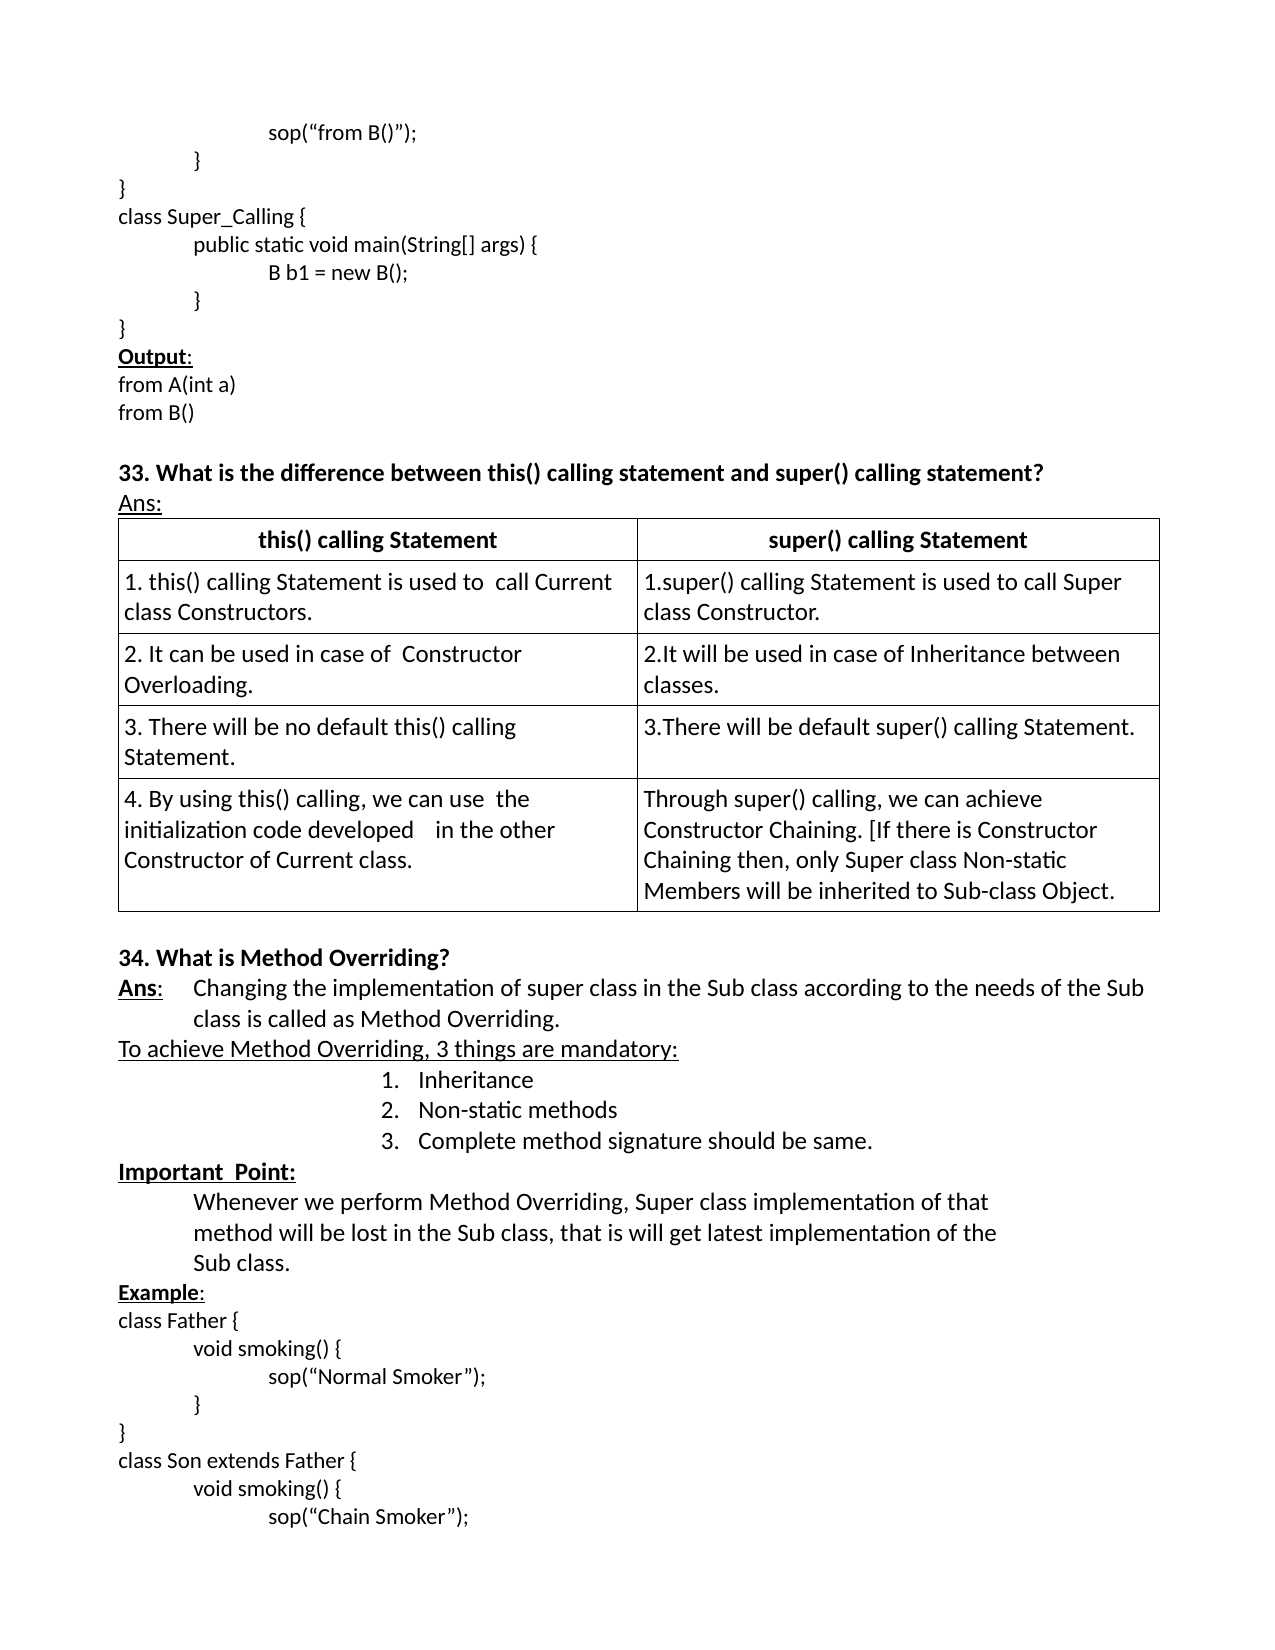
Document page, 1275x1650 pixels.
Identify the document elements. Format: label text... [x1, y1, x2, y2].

text sop(“from B()”); [118, 118, 1157, 146]
text Important Point: [118, 1156, 1157, 1186]
text } [118, 1390, 1157, 1418]
table_cell 1.super() calling Statement is used to call Super class Constructor. [638, 561, 1159, 633]
text sop(“Chain Smoker”); [118, 1502, 1157, 1530]
table_cell Through super() calling, we can achieve Constructor Chaining. [If there is Constructor Chaining then, only Super class Non-static Members will be inherited to Sub-class Object. [638, 779, 1159, 911]
text from B() [118, 398, 1157, 426]
text 34. What is Method Overriding? [118, 942, 1157, 973]
text Output: [118, 342, 1157, 370]
text } [118, 1418, 1157, 1446]
text Ans: Changing the implementation of super class in the Sub class according to the needs of the Sub class is called as Method Overriding. [118, 973, 1157, 1034]
text class Super_Calling { [118, 202, 1157, 230]
table_header this() calling Statement [119, 519, 637, 560]
table_cell 2. It can be used in case of Constructor Overloading. [119, 634, 637, 705]
text class Father { [118, 1306, 1157, 1334]
table_cell 3. There will be no default this() calling Statement. [119, 706, 637, 778]
text Example: [118, 1278, 1157, 1306]
text Whenever we perform Method Overriding, Super class implementation of that method will be lost in the Sub class, that is will get latest implementation of the Sub class. [118, 1186, 1157, 1278]
list Inheritance [381, 1064, 1157, 1095]
text To achieve Method Overriding, 3 things are mandatory: [118, 1034, 1157, 1064]
text void smoking() { [118, 1334, 1157, 1362]
list Complete method signature should be same. [381, 1125, 1157, 1156]
table_cell 2.It will be used in case of Inheritance between classes. [638, 634, 1159, 705]
list Non-static methods [381, 1095, 1157, 1125]
table_header super() calling Statement [638, 519, 1159, 560]
text } [118, 174, 1157, 202]
text class Son extends Father { [118, 1446, 1157, 1474]
text } [118, 286, 1157, 314]
table_cell 3.There will be default super() calling Statement. [638, 706, 1159, 778]
table_cell 4. By using this() calling, we can use the initialization code developed in the other Constructor of Current class. [119, 779, 637, 911]
text sop(“Normal Smoker”); [118, 1362, 1157, 1390]
text from A(int a) [118, 370, 1157, 398]
text public static void main(String[] args) { [118, 230, 1157, 258]
text 33. What is the difference between this() calling statement and super() calling statement? [118, 457, 1157, 487]
text Ans: [118, 487, 1157, 518]
text void smoking() { [118, 1474, 1157, 1502]
table_cell 1. this() calling Statement is used to call Current class Constructors. [119, 561, 637, 633]
text B b1 = new B(); [118, 258, 1157, 286]
text } [118, 314, 1157, 342]
text } [118, 146, 1157, 174]
